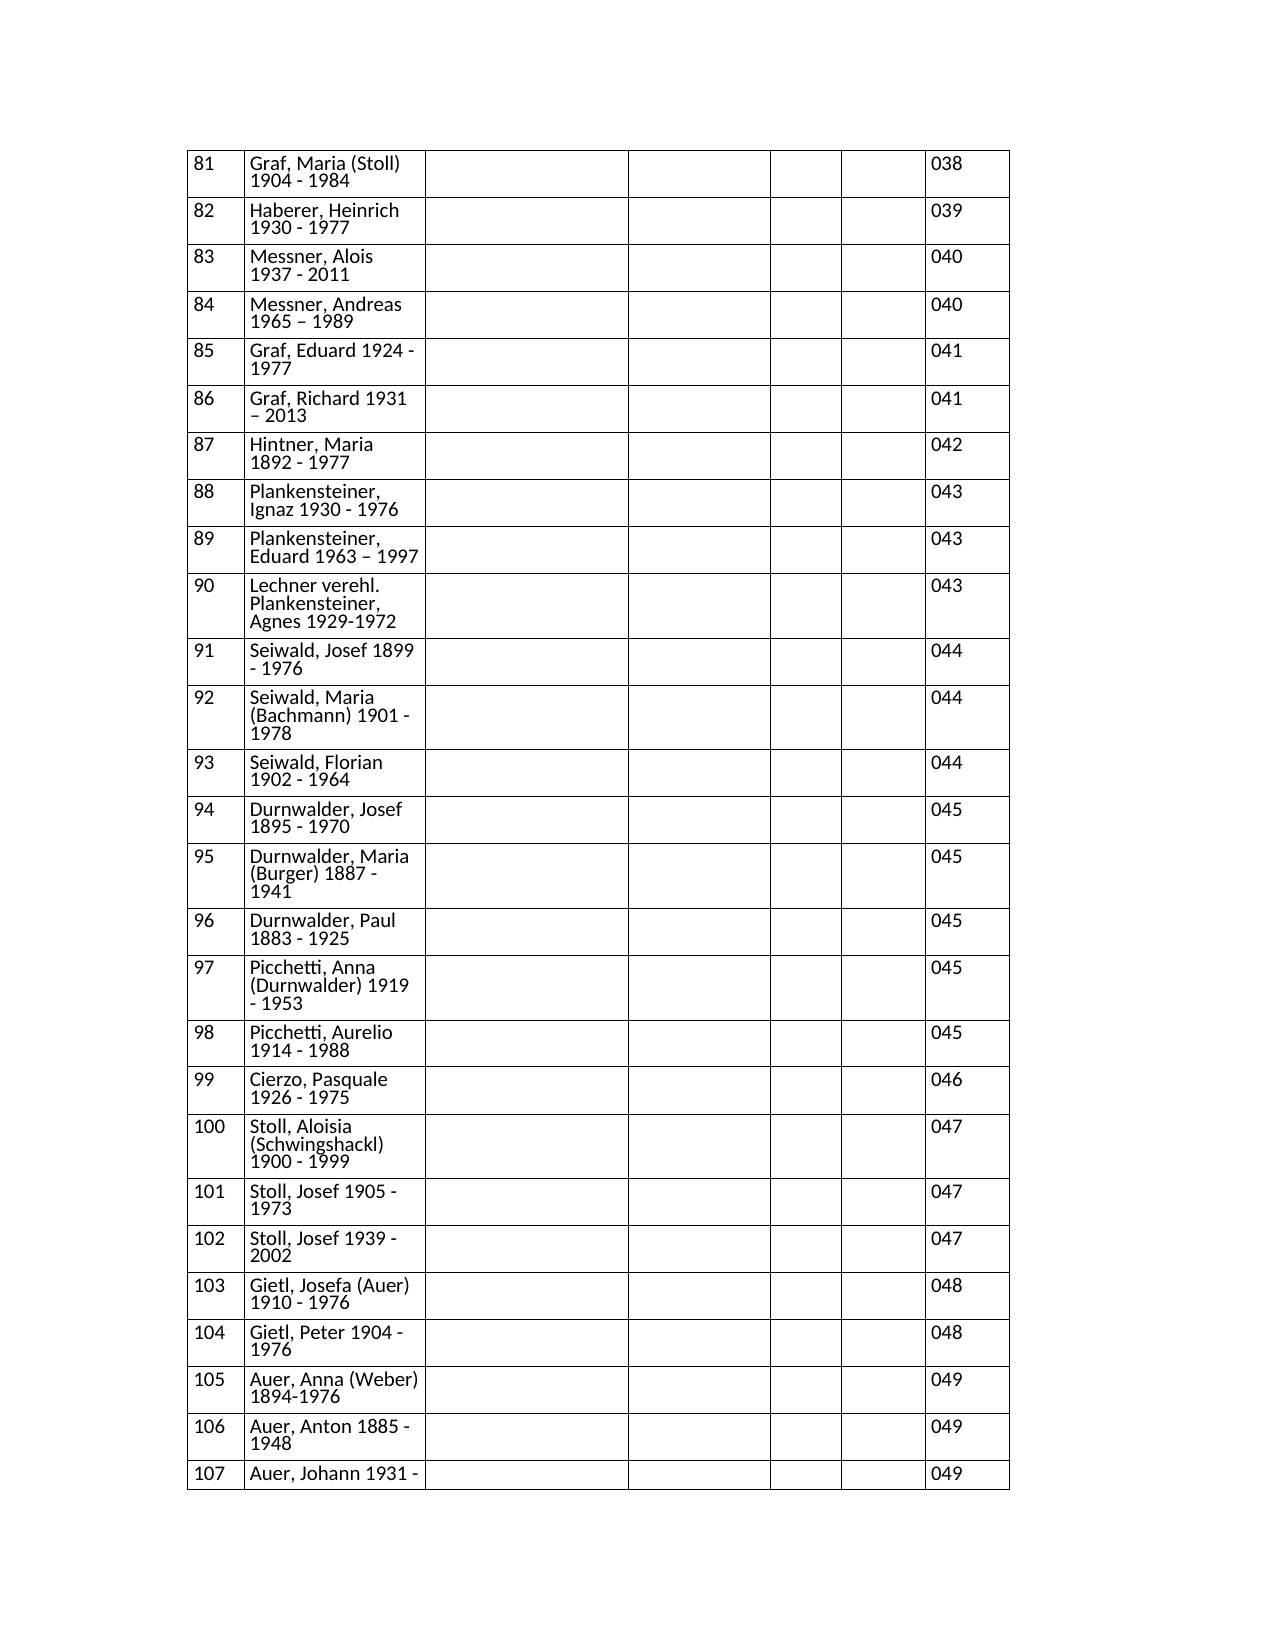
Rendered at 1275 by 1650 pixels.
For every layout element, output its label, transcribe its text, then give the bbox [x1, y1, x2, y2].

table_cell [629, 1115, 770, 1178]
table_cell 81 [188, 151, 244, 197]
table_cell [771, 686, 841, 749]
table_cell [842, 1461, 925, 1489]
table_cell [629, 750, 770, 796]
table_cell 93 [188, 750, 244, 796]
table_cell Graf, Maria (Stoll) 1904 - 1984 [245, 151, 425, 197]
table_cell [842, 1367, 925, 1413]
table_cell [629, 844, 770, 908]
table_cell [629, 386, 770, 432]
table_cell [629, 151, 770, 197]
table_cell [771, 750, 841, 796]
table_cell [629, 639, 770, 684]
table_cell [629, 1067, 770, 1113]
table_cell [629, 245, 770, 291]
table_cell [771, 339, 841, 385]
table_cell [426, 1320, 628, 1366]
table_cell Durnwalder, Josef 1895 - 1970 [245, 797, 425, 843]
table_cell [629, 797, 770, 843]
table_cell [842, 574, 925, 637]
table_cell 103 [188, 1273, 244, 1319]
table_cell Picchetti, Aurelio 1914 - 1988 [245, 1021, 425, 1066]
table_cell [842, 1179, 925, 1225]
table_cell [426, 1461, 628, 1489]
table_cell Plankensteiner, Eduard 1963 – 1997 [245, 527, 425, 573]
table_cell 97 [188, 956, 244, 1019]
table_cell 045 [926, 844, 1009, 908]
table_cell [426, 574, 628, 637]
table_cell [426, 1179, 628, 1225]
table_cell Cierzo, Pasquale 1926 - 1975 [245, 1067, 425, 1113]
table_cell [629, 1226, 770, 1272]
table_cell [629, 1461, 770, 1489]
table_cell [426, 433, 628, 479]
table_cell [771, 639, 841, 684]
table_cell Auer, Johann 1931 [245, 1461, 425, 1489]
table_cell 039 [926, 198, 1009, 244]
table_cell [842, 686, 925, 749]
table_cell Messner, Alois 1937 - 2011 [245, 245, 425, 291]
table_cell [426, 1414, 628, 1460]
table_cell [426, 1273, 628, 1319]
table_cell 047 [926, 1115, 1009, 1178]
table_cell 94 [188, 797, 244, 843]
table_cell 83 [188, 245, 244, 291]
table_cell 045 [926, 797, 1009, 843]
table_cell [426, 527, 628, 573]
table_cell Haberer, Heinrich 1930 - 1977 [245, 198, 425, 244]
table_cell [629, 956, 770, 1019]
table_cell Durnwalder, Maria (Burger) 1887 - 1941 [245, 844, 425, 908]
table_cell [771, 198, 841, 244]
table_cell [771, 1273, 841, 1319]
table_cell [842, 151, 925, 197]
table_cell 106 [188, 1414, 244, 1460]
table_cell [771, 527, 841, 573]
table_cell 105 [188, 1367, 244, 1413]
table_cell [426, 480, 628, 526]
table_cell [629, 339, 770, 385]
table_cell [426, 1367, 628, 1413]
table_cell 045 [926, 956, 1009, 1019]
table_cell [771, 956, 841, 1019]
table_cell Graf, Eduard 1924 - 1977 [245, 339, 425, 385]
table_cell [771, 386, 841, 432]
table_cell 045 [926, 909, 1009, 955]
table_cell Picchetti, Anna (Durnwalder) 1919 - 1953 [245, 956, 425, 1019]
table_cell [842, 1273, 925, 1319]
table_cell 045 [926, 1021, 1009, 1066]
table_cell [842, 386, 925, 432]
table_cell [842, 750, 925, 796]
table_cell 87 [188, 433, 244, 479]
table_cell 044 [926, 750, 1009, 796]
table_cell 044 [926, 686, 1009, 749]
table_cell 86 [188, 386, 244, 432]
table_cell 040 [926, 292, 1009, 338]
table_cell [842, 292, 925, 338]
table_cell Auer, Anton 1885 - 1948 [245, 1414, 425, 1460]
table_cell 041 [926, 386, 1009, 432]
table_cell [842, 1021, 925, 1066]
table_cell [842, 527, 925, 573]
table_cell [842, 1226, 925, 1272]
table_cell Gietl, Peter 1904 - 1976 [245, 1320, 425, 1366]
table_cell [842, 844, 925, 908]
table_cell [426, 1021, 628, 1066]
table_cell [629, 1273, 770, 1319]
table_cell [426, 956, 628, 1019]
table_cell [842, 1414, 925, 1460]
table_cell [771, 574, 841, 637]
table_cell [629, 292, 770, 338]
table_cell 100 [188, 1115, 244, 1178]
table_cell 048 [926, 1320, 1009, 1366]
table_cell [771, 433, 841, 479]
table_cell [771, 151, 841, 197]
table_cell 91 [188, 639, 244, 684]
table_cell [426, 386, 628, 432]
table_cell [426, 750, 628, 796]
table_cell 102 [188, 1226, 244, 1272]
table_cell [842, 1320, 925, 1366]
table_cell [629, 574, 770, 637]
table_cell [771, 1320, 841, 1366]
table_cell 049 [926, 1414, 1009, 1460]
table_cell 038 [926, 151, 1009, 197]
table_cell Seiwald, Maria (Bachmann) 1901 - 1978 [245, 686, 425, 749]
table_cell [426, 339, 628, 385]
table_cell [629, 480, 770, 526]
table_cell [771, 1461, 841, 1489]
table_cell [629, 198, 770, 244]
table_cell [771, 1226, 841, 1272]
table_cell [629, 1414, 770, 1460]
table_cell [426, 1067, 628, 1113]
table_cell 98 [188, 1021, 244, 1066]
table_cell Stoll, Josef 1939 - 2002 [245, 1226, 425, 1272]
table_cell 85 [188, 339, 244, 385]
table_cell [629, 909, 770, 955]
table_cell [842, 639, 925, 684]
table_cell [426, 1115, 628, 1178]
table_cell 047 [926, 1226, 1009, 1272]
table_cell 043 [926, 574, 1009, 637]
table_cell [629, 1179, 770, 1225]
table_cell [629, 1367, 770, 1413]
table_cell 84 [188, 292, 244, 338]
table_cell [426, 245, 628, 291]
table_cell [842, 909, 925, 955]
table_cell [842, 339, 925, 385]
table_cell 049 [926, 1461, 1009, 1489]
table_cell 041 [926, 339, 1009, 385]
table_cell [426, 198, 628, 244]
table_cell Auer, Anna (Weber) 1894-1976 [245, 1367, 425, 1413]
table_cell [771, 1067, 841, 1113]
table_cell [426, 797, 628, 843]
table_cell [771, 909, 841, 955]
table_cell 101 [188, 1179, 244, 1225]
table_cell [842, 433, 925, 479]
table_cell [426, 639, 628, 684]
table_cell [629, 433, 770, 479]
table_cell [771, 292, 841, 338]
table_cell [771, 1367, 841, 1413]
table_cell [629, 527, 770, 573]
table_cell [426, 151, 628, 197]
table_cell Gietl, Josefa (Auer) 1910 - 1976 [245, 1273, 425, 1319]
table_cell 92 [188, 686, 244, 749]
table_cell [426, 1226, 628, 1272]
table_cell [426, 909, 628, 955]
table_cell Seiwald, Josef 1899 - 1976 [245, 639, 425, 684]
table_cell [842, 480, 925, 526]
table_cell [771, 1115, 841, 1178]
table_cell Durnwalder, Paul 1883 - 1925 [245, 909, 425, 955]
table_cell [771, 1021, 841, 1066]
table_cell [771, 844, 841, 908]
table_cell Stoll, Aloisia (Schwingshackl) 1900 - 1999 [245, 1115, 425, 1178]
table_cell 107 [188, 1461, 244, 1489]
table_cell [842, 198, 925, 244]
table_cell [426, 686, 628, 749]
table_cell 043 [926, 527, 1009, 573]
table_cell 042 [926, 433, 1009, 479]
table_cell [771, 1414, 841, 1460]
table_cell Hintner, Maria 1892 - 1977 [245, 433, 425, 479]
table_cell 104 [188, 1320, 244, 1366]
table_cell [629, 686, 770, 749]
table_cell [842, 245, 925, 291]
table_cell 044 [926, 639, 1009, 684]
table_cell Messner, Andreas 1965 – 1989 [245, 292, 425, 338]
table_cell 88 [188, 480, 244, 526]
table_cell 046 [926, 1067, 1009, 1113]
table_cell [629, 1320, 770, 1366]
table_cell [426, 844, 628, 908]
table_cell 95 [188, 844, 244, 908]
table_cell 89 [188, 527, 244, 573]
table_cell Plankensteiner, Ignaz 1930 - 1976 [245, 480, 425, 526]
table_cell Lechner verehl. Plankensteiner, Agnes 1929-1972 [245, 574, 425, 637]
table_cell Stoll, Josef 1905 - 1973 [245, 1179, 425, 1225]
table_cell 96 [188, 909, 244, 955]
table_cell 048 [926, 1273, 1009, 1319]
table_cell 90 [188, 574, 244, 637]
table_cell 99 [188, 1067, 244, 1113]
table_cell [426, 292, 628, 338]
table_cell 049 [926, 1367, 1009, 1413]
table_cell 043 [926, 480, 1009, 526]
table_cell [771, 245, 841, 291]
table_cell Graf, Richard 1931 – 2013 [245, 386, 425, 432]
table_cell [842, 797, 925, 843]
table_cell Seiwald, Florian 1902 - 1964 [245, 750, 425, 796]
table_cell [842, 1067, 925, 1113]
table_cell [629, 1021, 770, 1066]
table_cell 040 [926, 245, 1009, 291]
table_cell 82 [188, 198, 244, 244]
table_cell [842, 1115, 925, 1178]
table_cell [842, 956, 925, 1019]
table_cell [771, 797, 841, 843]
table_cell [771, 480, 841, 526]
table_cell [771, 1179, 841, 1225]
table_cell 047 [926, 1179, 1009, 1225]
